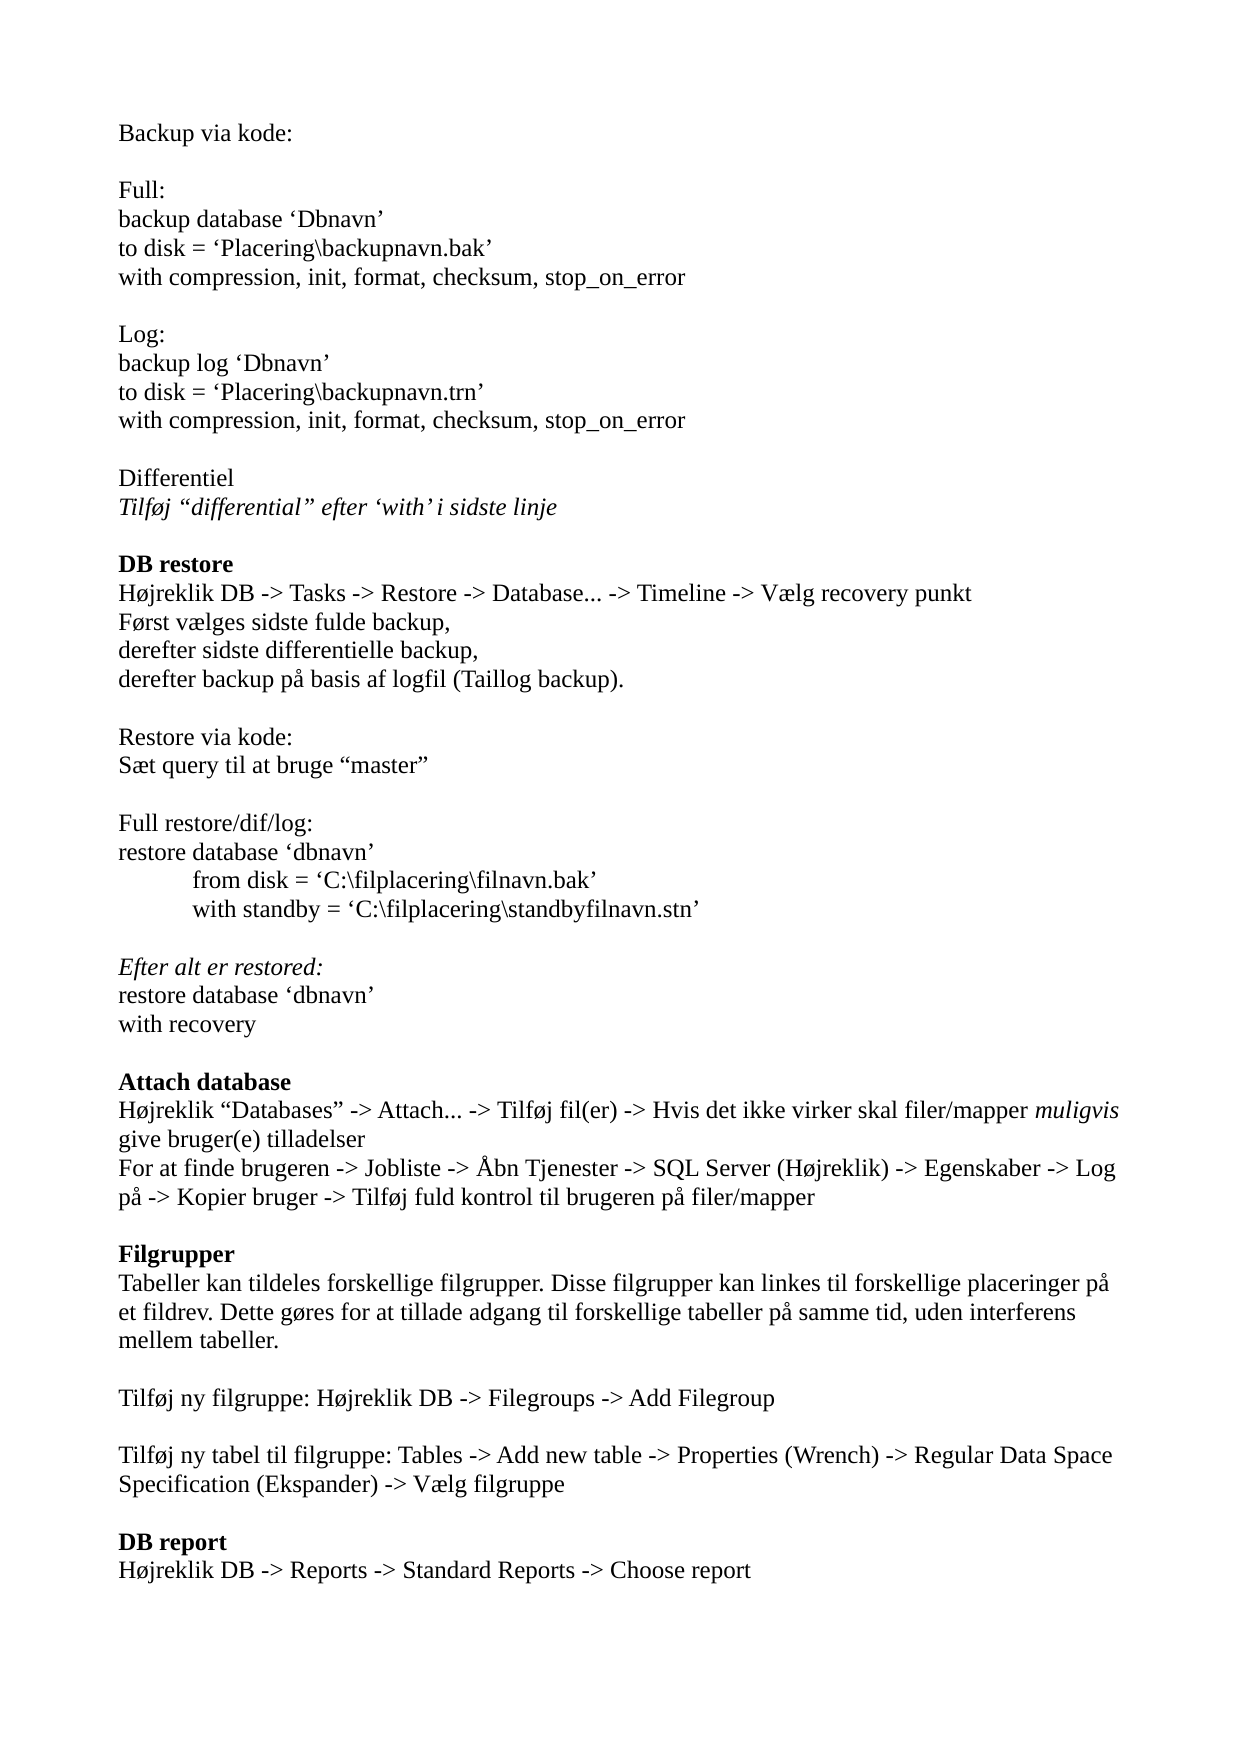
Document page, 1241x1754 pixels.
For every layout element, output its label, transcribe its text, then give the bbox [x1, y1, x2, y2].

text Full restore/dif/log: [118, 808, 1122, 837]
text backup log ‘Dbnavn’ [118, 348, 1122, 377]
text to disk = ‘Placering\backupnavn.trn’ [118, 377, 1122, 406]
text with standby = ‘C:\filplacering\standbyfilnavn.stn’ [118, 894, 1122, 923]
text Attach database [118, 1067, 1122, 1096]
text Differentiel [118, 463, 1122, 492]
text restore database ‘dbnavn’ [118, 837, 1122, 866]
text For at finde brugeren -> Jobliste -> Åbn Tjenester -> SQL Server (Højreklik) -> Egenskaber -> Log på -> Kopier bruger -> Tilføj fuld kontrol til brugeren på filer/mapper [118, 1153, 1122, 1211]
text Tilføj ny filgruppe: Højreklik DB -> Filegroups -> Add Filegroup [118, 1383, 1122, 1412]
text DB report [118, 1527, 1122, 1556]
text Tabeller kan tildeles forskellige filgrupper. Disse filgrupper kan linkes til forskellige placeringer på et fildrev. Dette gøres for at tillade adgang til forskellige tabeller på samme tid, uden interferens mellem tabeller. [118, 1268, 1122, 1354]
text DB restore [118, 549, 1122, 578]
text derefter sidste differentielle backup, [118, 636, 1122, 664]
text restore database ‘dbnavn’ [118, 981, 1122, 1009]
text Efter alt er restored: [118, 952, 1122, 981]
text Højreklik DB -> Reports -> Standard Reports -> Choose report [118, 1556, 1122, 1584]
text Full: [118, 176, 1122, 204]
text from disk = ‘C:\filplacering\filnavn.bak’ [118, 866, 1122, 894]
text Sæt query til at bruge “master” [118, 751, 1122, 779]
text Restore via kode: [118, 722, 1122, 751]
text Filgrupper [118, 1239, 1122, 1268]
text to disk = ‘Placering\backupnavn.bak’ [118, 233, 1122, 262]
text with recovery [118, 1009, 1122, 1038]
text Højreklik “Databases” -> Attach... -> Tilføj fil(er) -> Hvis det ikke virker skal filer/mapper muligvis give bruger(e) tilladelser [118, 1096, 1122, 1153]
text with compression, init, format, checksum, stop_on_error [118, 406, 1122, 434]
text Tilføj “differential” efter ‘with’ i sidste linje [118, 492, 1122, 521]
text Højreklik DB -> Tasks -> Restore -> Database... -> Timeline -> Vælg recovery punkt [118, 578, 1122, 607]
text Tilføj ny tabel til filgruppe: Tables -> Add new table -> Properties (Wrench) -> Regular Data Space Specification (Ekspander) -> Vælg filgruppe [118, 1441, 1122, 1498]
text Backup via kode: [118, 118, 1122, 147]
text Log: [118, 319, 1122, 348]
text derefter backup på basis af logfil (Taillog backup). [118, 664, 1122, 693]
text backup database ‘Dbnavn’ [118, 204, 1122, 233]
text Først vælges sidste fulde backup, [118, 607, 1122, 636]
text with compression, init, format, checksum, stop_on_error [118, 262, 1122, 291]
